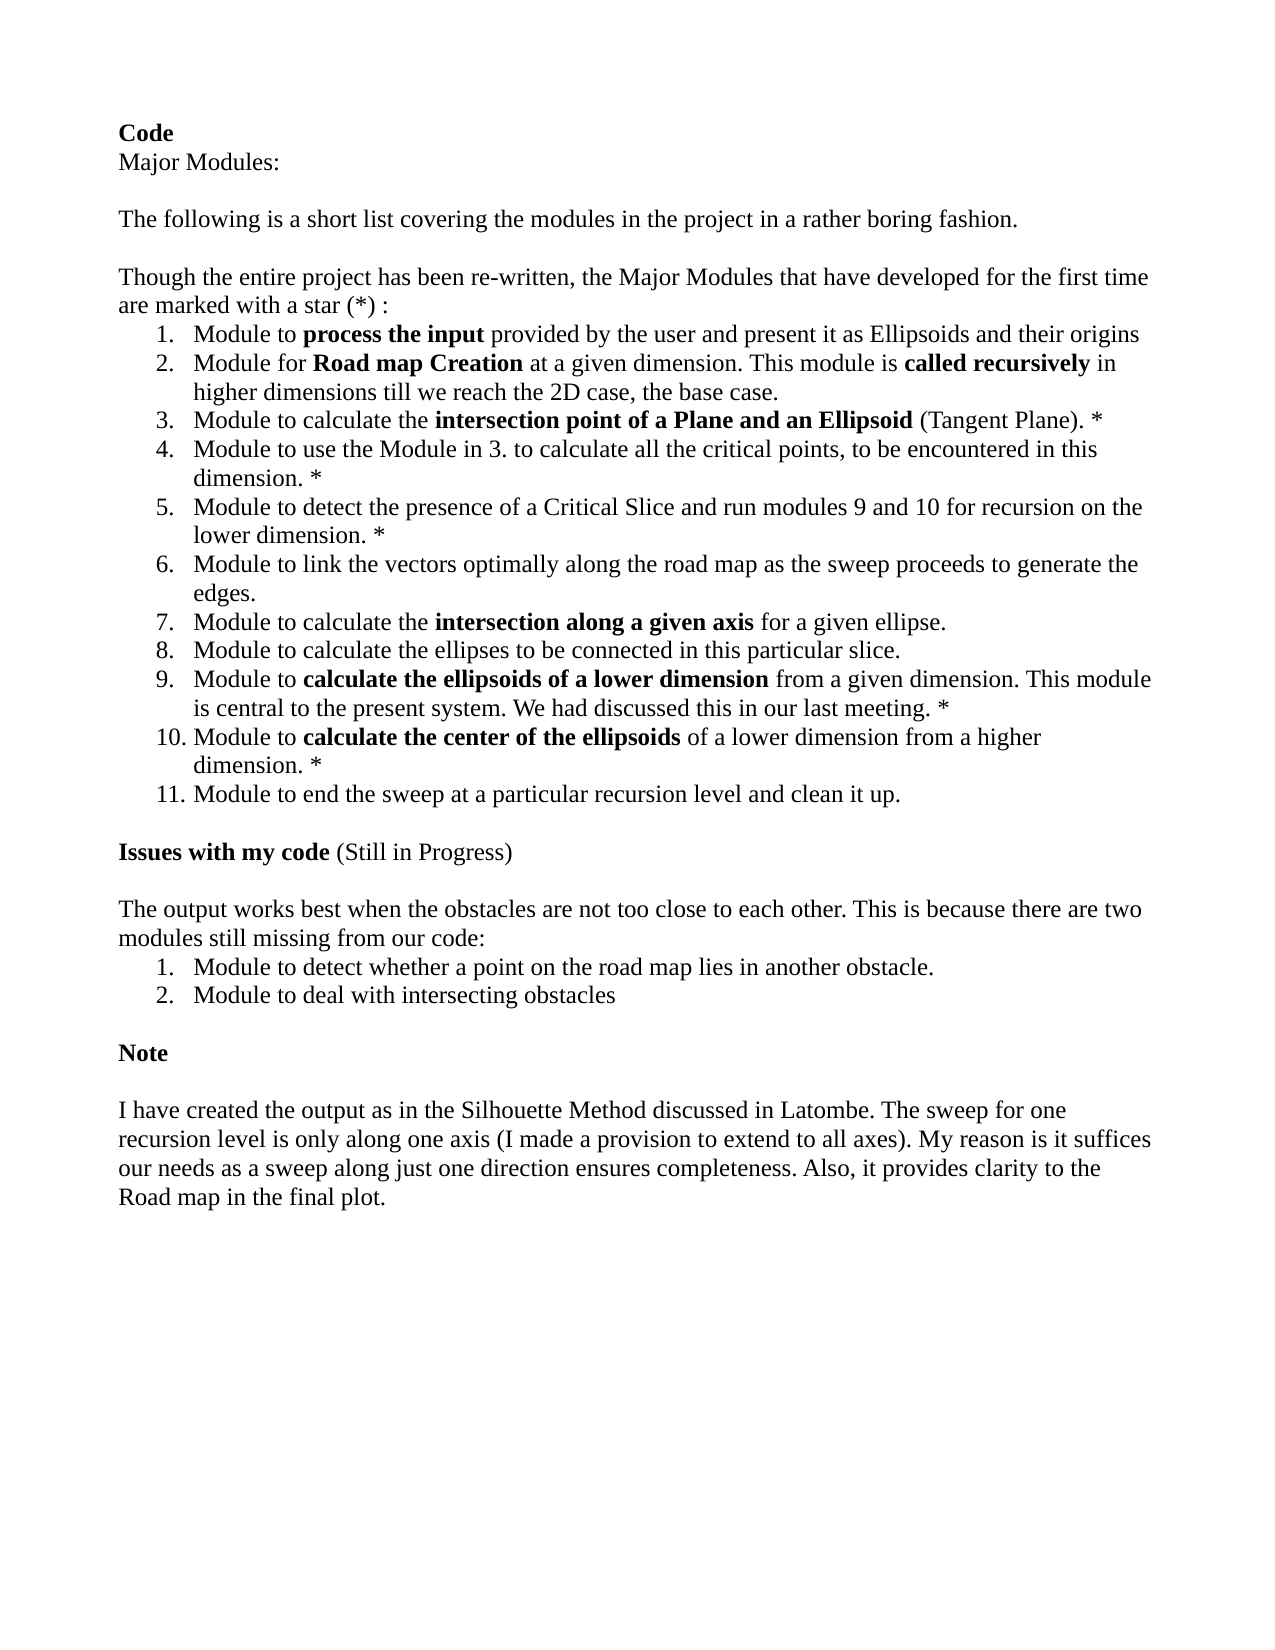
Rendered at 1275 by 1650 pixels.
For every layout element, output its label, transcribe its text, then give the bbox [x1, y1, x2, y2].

list Module to detect the presence of a Critical Slice and run modules 9 and 10 for recursion on the lower dimension. * [156, 492, 1157, 549]
text I have created the output as in the Silhouette Method discussed in Latombe. The sweep for one recursion level is only along one axis (I made a provision to extend to all axes). My reason is it suffices our needs as a sweep along just one direction ensures completeness. Also, it provides clarity to the Road map in the final plot. [118, 1096, 1157, 1211]
text Note [118, 1038, 1157, 1067]
text Major Modules: [118, 147, 1157, 176]
list Module to calculate the ellipsoids of a lower dimension from a given dimension. This module is central to the present system. We had discussed this in our last meeting. * [156, 664, 1157, 722]
list Module to link the vectors optimally along the road map as the sweep proceeds to generate the edges. [156, 549, 1157, 607]
list Module to calculate the intersection point of a Plane and an Ellipsoid (Tangent Plane). * [156, 406, 1157, 434]
text Code [118, 118, 1157, 147]
text The following is a short list covering the modules in the project in a rather boring fashion. [118, 204, 1157, 233]
list Module to calculate the center of the ellipsoids of a lower dimension from a higher dimension. * [156, 722, 1157, 779]
list Module for Road map Creation at a given dimension. This module is called recursively in higher dimensions till we reach the 2D case, the base case. [156, 348, 1157, 406]
text The output works best when the obstacles are not too close to each other. This is because there are two modules still missing from our code: [118, 894, 1157, 952]
text Though the entire project has been re-written, the Major Modules that have developed for the first time are marked with a star (*) : [118, 262, 1157, 319]
list Module to detect whether a point on the road map lies in another obstacle. [156, 952, 1157, 981]
list Module to calculate the intersection along a given axis for a given ellipse. [156, 607, 1157, 636]
text Issues with my code (Still in Progress) [118, 837, 1157, 866]
list Module to end the sweep at a particular recursion level and clean it up. [156, 779, 1157, 808]
list Module to process the input provided by the user and present it as Ellipsoids and their origins [156, 319, 1157, 348]
list Module to deal with intersecting obstacles [156, 981, 1157, 1009]
list Module to calculate the ellipses to be connected in this particular slice. [156, 636, 1157, 664]
list Module to use the Module in 3. to calculate all the critical points, to be encountered in this dimension. * [156, 434, 1157, 492]
